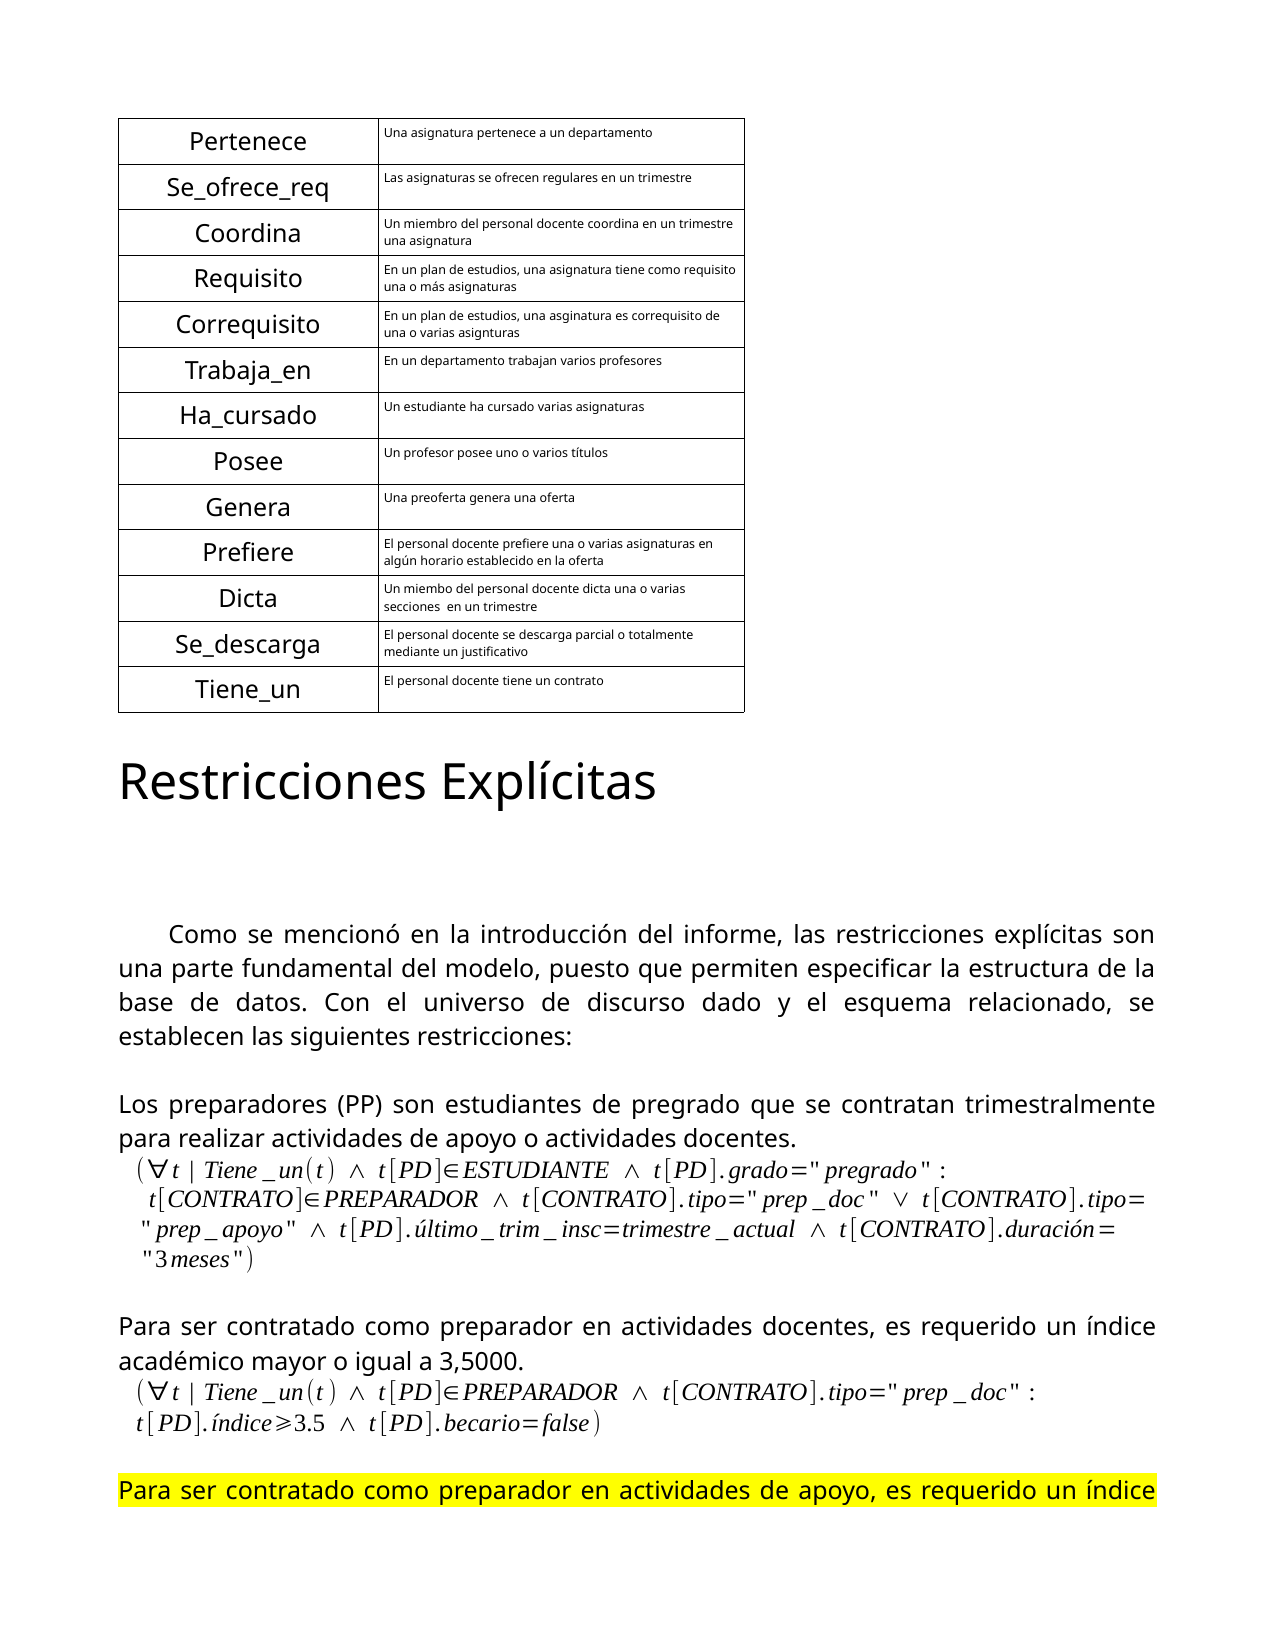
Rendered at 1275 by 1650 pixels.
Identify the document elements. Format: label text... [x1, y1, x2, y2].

text Como se mencionó en la introducción del informe, las restricciones explícitas son una parte fundamental del modelo, puesto que permiten especificar la estructura de la base de datos. Con el universo de discurso dado y el esquema relacionado, se establecen las siguientes restricciones: [118, 916, 1157, 1053]
table_cell Un profesor posee uno o varios títulos [379, 439, 744, 483]
table_cell Pertenece [119, 119, 378, 164]
table_cell Un miembo del personal docente dicta una o varias secciones en un trimestre [379, 576, 744, 621]
table_cell En un plan de estudios, una asginatura es correquisito de una o varias asignturas [379, 302, 744, 347]
table_cell En un departamento trabajan varios profesores [379, 348, 744, 392]
text Los preparadores (PP) son estudiantes de pregrado que se contratan trimestralmente para realizar actividades de apoyo o actividades docentes. [118, 1087, 1157, 1155]
table_cell Coordina [119, 210, 378, 255]
table_cell Correquisito [119, 302, 378, 347]
table_cell Trabaja_en [119, 348, 378, 392]
table_cell Un estudiante ha cursado varias asignaturas [379, 393, 744, 438]
table_cell El personal docente se descarga parcial o totalmente mediante un justificativo [379, 622, 744, 666]
table_cell Posee [119, 439, 378, 483]
table_cell Un miembro del personal docente coordina en un trimestre una asignatura [379, 210, 744, 255]
table_cell Requisito [119, 256, 378, 301]
text Para ser contratado como preparador en actividades de apoyo, es requerido un índice [118, 1472, 1157, 1507]
table_cell El personal docente prefiere una o varias asignaturas en algún horario establecido en la oferta [379, 530, 744, 575]
table_cell Se_descarga [119, 622, 378, 666]
text Restricciones Explícitas [118, 746, 1157, 814]
table_cell Se_ofrece_req [119, 165, 378, 209]
table_cell El personal docente tiene un contrato [379, 667, 744, 712]
table_cell Las asignaturas se ofrecen regulares en un trimestre [379, 165, 744, 209]
table_cell Ha_cursado [119, 393, 378, 438]
table_cell Tiene_un [119, 667, 378, 712]
text Para ser contratado como preparador en actividades docentes, es requerido un índice académico mayor o igual a 3,5000. [118, 1309, 1157, 1377]
table_cell Dicta [119, 576, 378, 621]
table_cell Una asignatura pertenece a un departamento [379, 119, 744, 164]
table_cell Una preoferta genera una oferta [379, 485, 744, 529]
table_cell Prefiere [119, 530, 378, 575]
table_cell Genera [119, 485, 378, 529]
table_cell En un plan de estudios, una asignatura tiene como requisito una o más asignaturas [379, 256, 744, 301]
